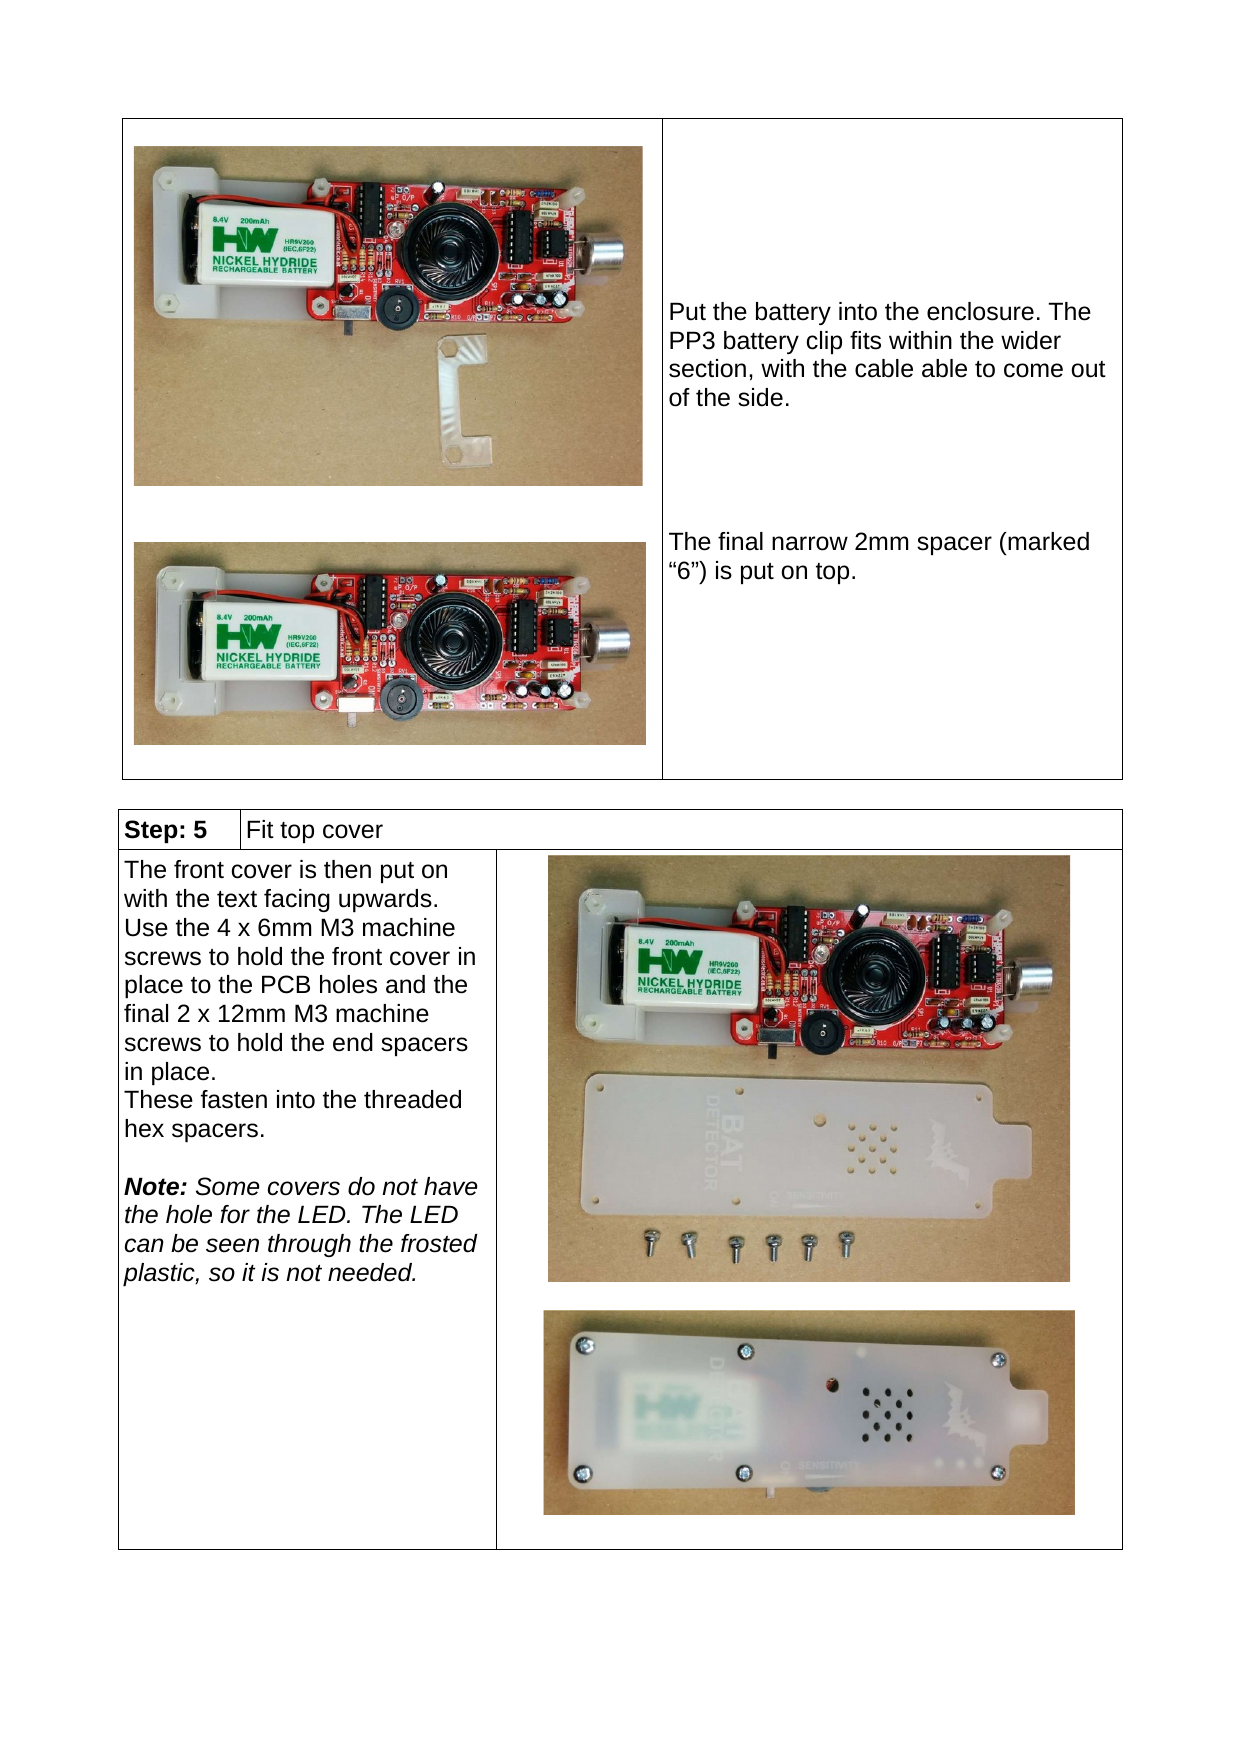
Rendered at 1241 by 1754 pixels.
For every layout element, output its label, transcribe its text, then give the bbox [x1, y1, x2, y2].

table_cell [123, 119, 662, 779]
picture [133, 542, 646, 745]
table_cell The front cover is then put on with the text facing upwards. Use the 4 x 6mm M3 machine screws to hold the front cover in place to the PCB holes and the final 2 x 12mm M3 machine screws to hold the end spacers in place. These fasten into the threaded hex spacers. Note: Some covers do not have the hole for the LED. The LED can be seen through the frosted plastic, so it is not needed. [119, 850, 496, 1549]
picture [548, 855, 1071, 1282]
picture [133, 146, 643, 486]
table_header Step: 5 [119, 810, 240, 849]
table_header Fit top cover [241, 810, 1122, 849]
table_cell [497, 850, 1122, 1549]
picture [543, 1310, 1075, 1515]
table_cell Put the battery into the enclosure. The PP3 battery clip fits within the wider section, with the cable able to come out of the side. The final narrow 2mm spacer (marked “6”) is put on top. [663, 119, 1122, 779]
